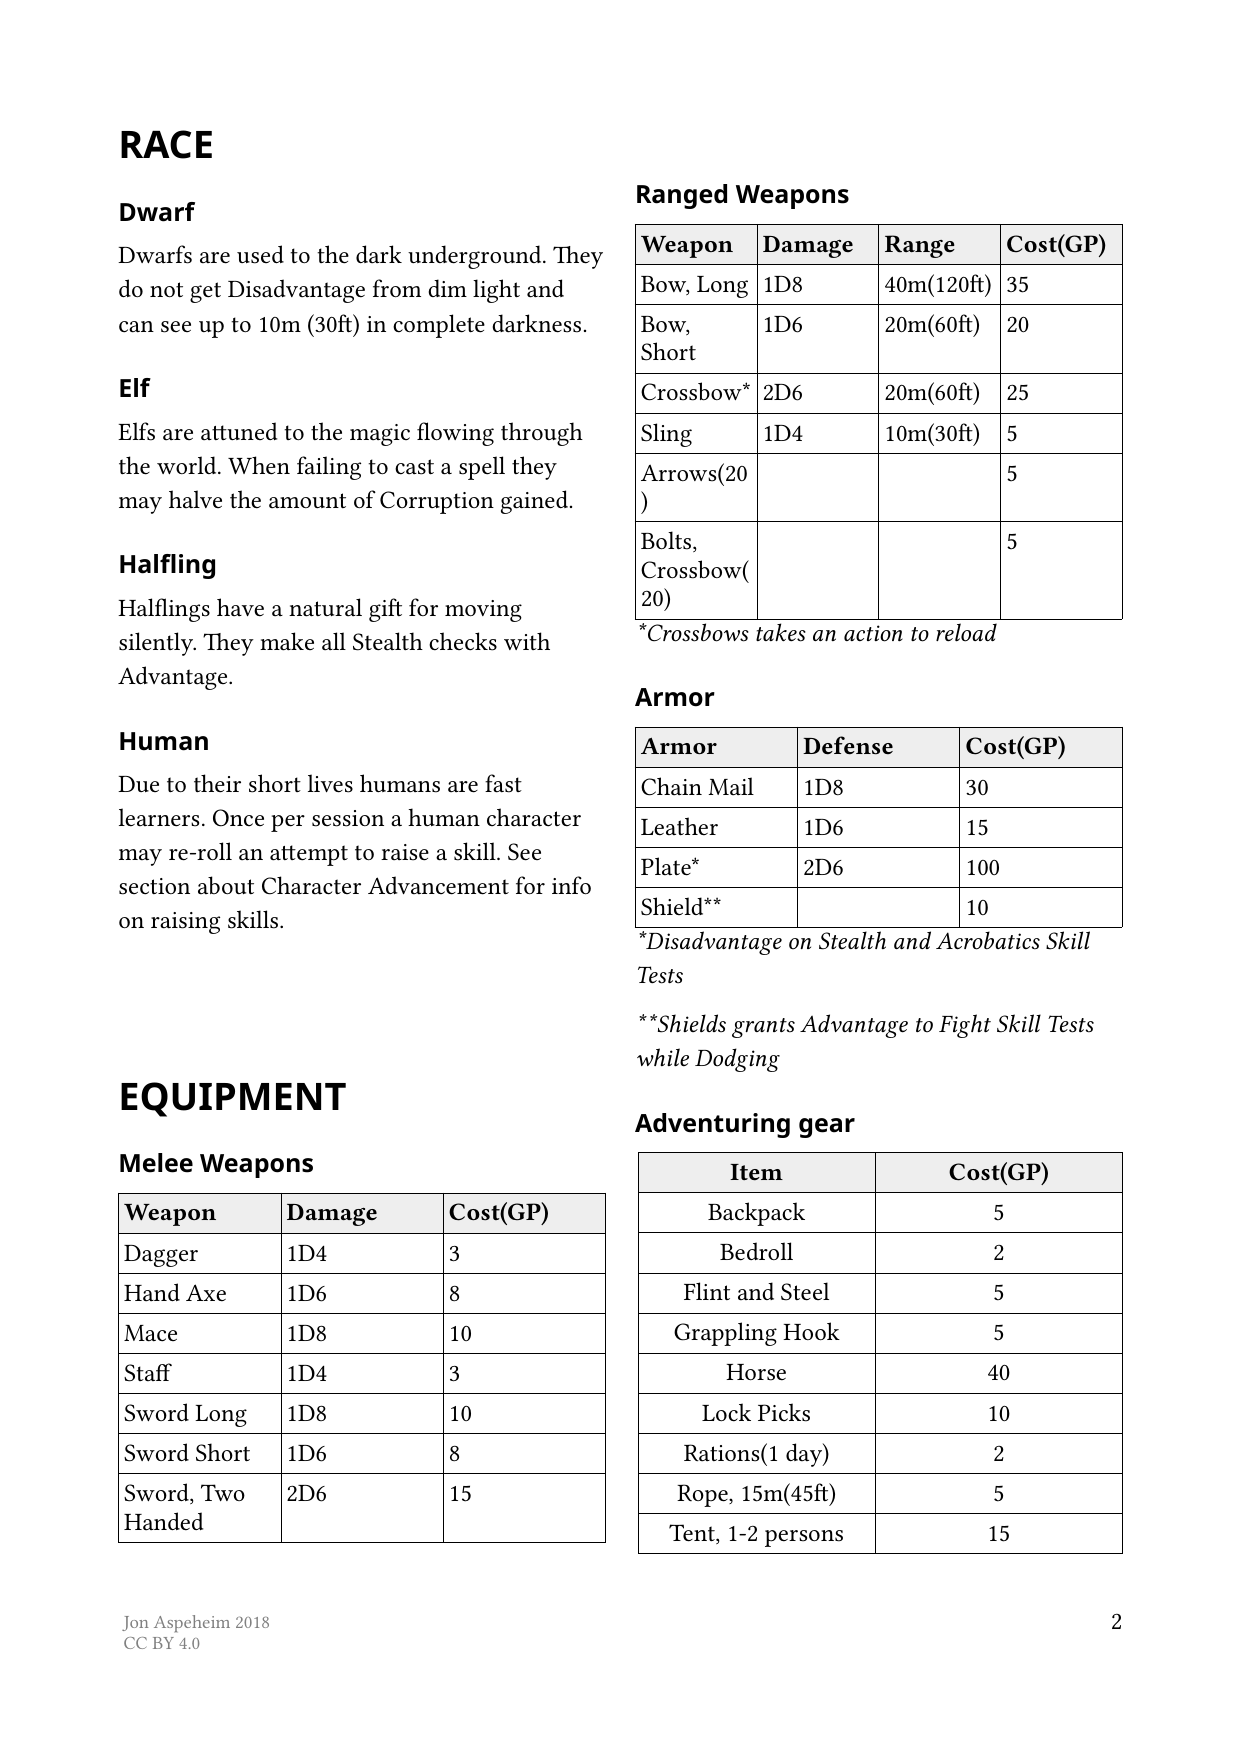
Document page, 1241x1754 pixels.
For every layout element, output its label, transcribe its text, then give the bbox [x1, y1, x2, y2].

table_cell Arrows(20) [636, 454, 757, 521]
table_cell Flint and Steel [639, 1274, 875, 1312]
table_cell 1D4 [282, 1234, 443, 1273]
table_header Cost(GP) [876, 1153, 1122, 1192]
table_cell 1D6 [282, 1274, 443, 1313]
subtitle Elf [118, 371, 605, 405]
table_cell 35 [1001, 265, 1122, 304]
table_cell [758, 454, 878, 521]
table_cell Leather [636, 808, 797, 847]
table_cell 5 [876, 1274, 1122, 1312]
table_cell 10m(30ft) [879, 414, 1000, 453]
table_cell Grappling Hook [639, 1314, 875, 1353]
table_header Armor [636, 728, 797, 767]
table_cell 10 [960, 888, 1122, 927]
table_cell 2D6 [758, 374, 878, 413]
table_cell Tent, 1-2 persons [639, 1514, 875, 1553]
table_cell 2D6 [798, 848, 959, 887]
table_cell 10 [876, 1394, 1122, 1433]
table_cell Rations(1 day) [639, 1434, 875, 1473]
subtitle Halfling [118, 547, 605, 581]
subtitle Dwarf [118, 195, 605, 229]
table_cell [879, 522, 1000, 619]
table_cell Mace [119, 1314, 281, 1353]
table_cell [879, 454, 1000, 521]
text **Shields grants Advantage to Fight Skill Tests while Dodging [635, 1010, 1122, 1073]
table_cell 2 [876, 1434, 1122, 1473]
table_cell 3 [444, 1354, 605, 1393]
table_header Range [879, 225, 1000, 264]
subtitle Ranged Weapons [635, 177, 1122, 211]
table_header Damage [282, 1194, 443, 1233]
table_cell 15 [876, 1514, 1122, 1553]
table_cell [798, 888, 959, 927]
table_cell 1D6 [282, 1434, 443, 1473]
table_header Cost(GP) [960, 728, 1122, 767]
table_cell 5 [876, 1314, 1122, 1353]
table_cell Dagger [119, 1234, 281, 1273]
subtitle Adventuring gear [635, 1106, 1122, 1139]
text Dwarfs are used to the dark underground. They do not get Disadvantage from dim light and can see up to 10m (30ft) in complete darkness. [118, 241, 605, 338]
table_cell 40m(120ft) [879, 265, 1000, 304]
table_cell 15 [444, 1474, 605, 1542]
table_cell 8 [444, 1434, 605, 1473]
table_cell 1D6 [758, 305, 878, 373]
table_cell Bow, Long [636, 265, 757, 304]
table_cell Backpack [639, 1193, 875, 1232]
table_cell Plate* [636, 848, 797, 887]
table_cell Bow, Short [636, 305, 757, 373]
table_cell 20m(60ft) [879, 305, 1000, 373]
subtitle RACE [118, 118, 605, 170]
table_cell 25 [1001, 374, 1122, 413]
table_cell 20m(60ft) [879, 374, 1000, 413]
table_cell Lock Picks [639, 1394, 875, 1433]
table_cell 1D4 [282, 1354, 443, 1393]
table_cell Chain Mail [636, 768, 797, 807]
table_cell Sling [636, 414, 757, 453]
table_cell 3 [444, 1234, 605, 1273]
table_cell 2 [876, 1233, 1122, 1272]
table_header Damage [758, 225, 878, 264]
table_cell 1D8 [798, 768, 959, 807]
table_cell 1D4 [758, 414, 878, 453]
table_cell 5 [1001, 522, 1122, 619]
table_header Cost(GP) [1001, 225, 1122, 264]
table_cell Sword, Two Handed [119, 1474, 281, 1542]
table_header Item [639, 1153, 875, 1192]
table_cell Horse [639, 1354, 875, 1393]
table_header Weapon [119, 1194, 281, 1233]
table_cell 20 [1001, 305, 1122, 373]
table_cell 5 [876, 1474, 1122, 1513]
table_header Defense [798, 728, 959, 767]
table_cell 10 [444, 1394, 605, 1433]
table_cell 15 [960, 808, 1122, 847]
table_cell 1D8 [282, 1394, 443, 1433]
table_cell 10 [444, 1314, 605, 1353]
table_cell Crossbow* [636, 374, 757, 413]
table_cell 5 [1001, 414, 1122, 453]
table_cell Staff [119, 1354, 281, 1393]
table_cell Bolts, Crossbow(20) [636, 522, 757, 619]
table_cell 40 [876, 1354, 1122, 1393]
table_cell Sword Long [119, 1394, 281, 1433]
table_cell 100 [960, 848, 1122, 887]
subtitle Armor [635, 680, 1122, 714]
subtitle Human [118, 723, 605, 757]
table_cell Rope, 15m(45ft) [639, 1474, 875, 1513]
table_cell 5 [876, 1193, 1122, 1232]
table_cell Shield** [636, 888, 797, 927]
table_cell Sword Short [119, 1434, 281, 1473]
table_cell Bedroll [639, 1233, 875, 1272]
table_header Weapon [636, 225, 757, 264]
subtitle Melee Weapons [118, 1146, 605, 1180]
table_cell [758, 522, 878, 619]
subtitle EQUIPMENT [118, 1069, 605, 1121]
table_cell 1D8 [758, 265, 878, 304]
text *Crossbows takes an action to reload [635, 620, 1122, 647]
table_header Cost(GP) [444, 1194, 605, 1233]
table_cell 2D6 [282, 1474, 443, 1542]
text Due to their short lives humans are fast learners. Once per session a human character may re-roll an attempt to raise a skill. See section about Character Advancement for info on raising skills. [118, 770, 605, 935]
text *Disadvantage on Stealth and Acrobatics Skill Tests [635, 928, 1122, 990]
text Halflings have a natural gift for moving silently. They make all Stealth checks with Advantage. [118, 594, 605, 691]
table_cell 8 [444, 1274, 605, 1313]
table_cell 1D8 [282, 1314, 443, 1353]
table_cell Hand Axe [119, 1274, 281, 1313]
table_cell 5 [1001, 454, 1122, 521]
table_cell 30 [960, 768, 1122, 807]
table_cell 1D6 [798, 808, 959, 847]
text Elfs are attuned to the magic flowing through the world. When failing to cast a spell they may halve the amount of Corruption gained. [118, 417, 605, 514]
